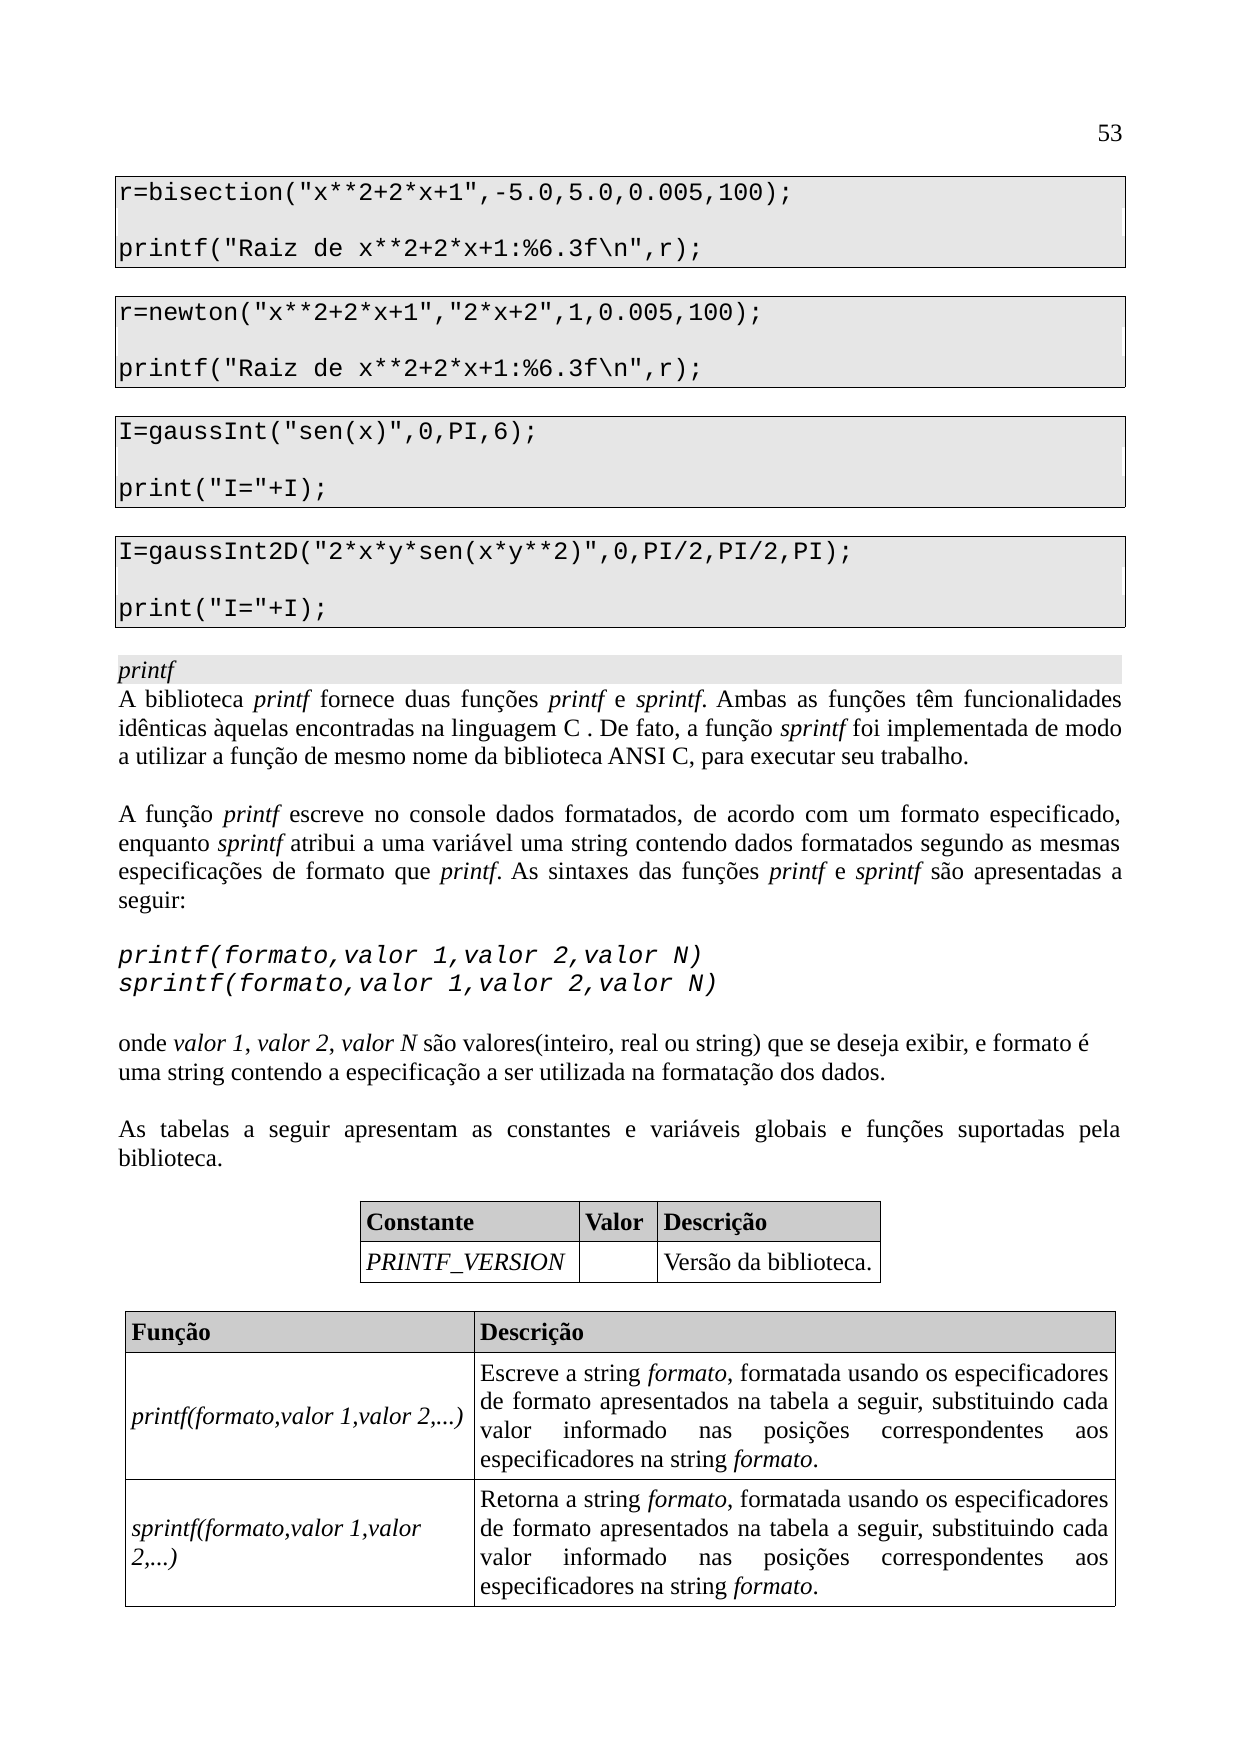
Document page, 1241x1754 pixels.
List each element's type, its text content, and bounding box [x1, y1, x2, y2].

text I=gaussInt2D("2*x*y*sen(x*y**2)",0,PI/2,PI/2,PI); [116, 537, 1125, 567]
table_cell Escreve a string formato, formatada usando os especificadores de formato apresentados na tabela a seguir, substituindo cada valor informado nas posições correspondentes aos especificadores na string formato. [475, 1353, 1115, 1478]
text printf("Raiz de x**2+2*x+1:%6.3f\n",r); [116, 233, 1125, 267]
text print("I="+I); [116, 592, 1125, 627]
text printf [118, 655, 1122, 684]
text sprintf(formato,valor 1,valor 2,valor N) [118, 971, 1122, 999]
text print("I="+I); [116, 473, 1125, 507]
table_header Descrição [658, 1202, 880, 1241]
table_cell sprintf(formato,valor 1,valor 2,...) [126, 1480, 474, 1606]
text onde valor 1, valor 2, valor N são valores(inteiro, real ou string) que se deseja exibir, e formato é uma string contendo a especificação a ser utilizada na formatação dos dados. [118, 1028, 1122, 1086]
text As tabelas a seguir apresentam as constantes e variáveis globais e funções suportadas pela biblioteca. [118, 1114, 1122, 1172]
table_header Valor [580, 1202, 657, 1241]
table_cell [580, 1242, 657, 1282]
text I=gaussInt("sen(x)",0,PI,6); [116, 417, 1125, 447]
text r=newton("x**2+2*x+1","2*x+2",1,0.005,100); [116, 297, 1125, 327]
text A função printf escreve no console dados formatados, de acordo com um formato especificado, enquanto sprintf atribui a uma variável uma string contendo dados formatados segundo as mesmas especificações de formato que printf. As sintaxes das funções printf e sprintf são apresentadas a seguir: [118, 799, 1122, 914]
table_cell PRINTF_VERSION [361, 1242, 579, 1282]
table_header Constante [361, 1202, 579, 1241]
text printf(formato,valor 1,valor 2,valor N) [118, 943, 1122, 971]
text A biblioteca printf fornece duas funções printf e sprintf. Ambas as funções têm funcionalidades idênticas àquelas encontradas na linguagem C . De fato, a função sprintf foi implementada de modo a utilizar a função de mesmo nome da biblioteca ANSI C, para executar seu trabalho. [118, 684, 1122, 770]
table_cell Retorna a string formato, formatada usando os especificadores de formato apresentados na tabela a seguir, substituindo cada valor informado nas posições correspondentes aos especificadores na string formato. [475, 1480, 1115, 1606]
table_header Descrição [475, 1312, 1115, 1352]
table_header Função [126, 1312, 474, 1352]
table_cell printf(formato,valor 1,valor 2,...) [126, 1353, 474, 1478]
text r=bisection("x**2+2*x+1",-5.0,5.0,0.005,100); [116, 177, 1125, 208]
table_cell Versão da biblioteca. [658, 1242, 880, 1282]
text printf("Raiz de x**2+2*x+1:%6.3f\n",r); [116, 353, 1125, 387]
